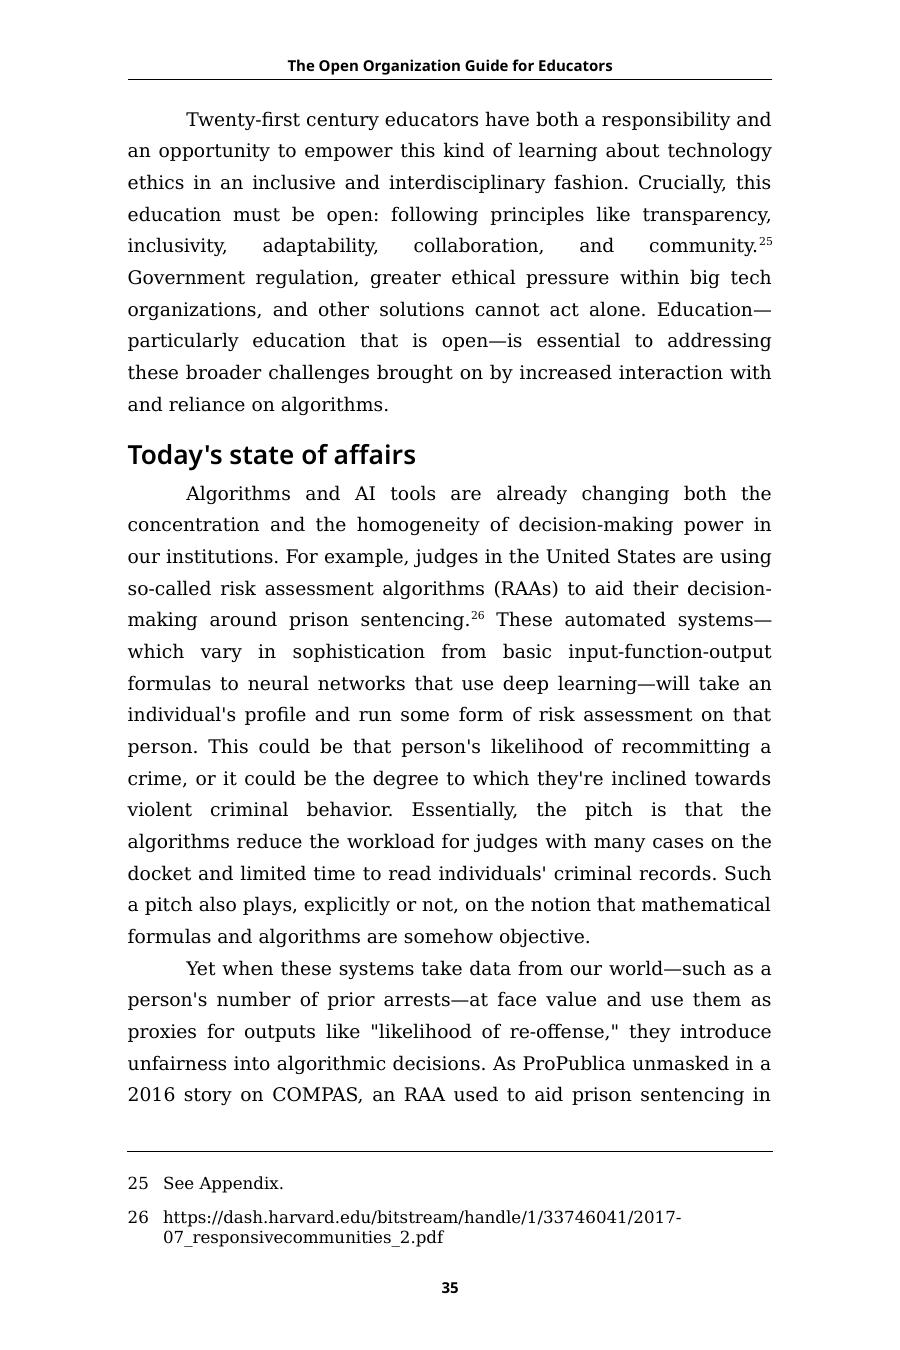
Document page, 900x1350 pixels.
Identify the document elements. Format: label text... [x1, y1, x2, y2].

text Yet when these systems take data from our world—such as a person's number of prior arrests—at face value and use them as proxies for outputs like "likelihood of re-offense," they introduce unfairness into algorithmic decisions. As ProPublica unmasked in a 2016 story on COMPAS, an RAA used to aid prison sentencing in [127, 958, 772, 1106]
subtitle Today's state of affairs [127, 440, 772, 470]
text See Appendix. [127, 1174, 772, 1193]
text Algorithms and AI tools are already changing both the concentration and the homogeneity of decision-making power in our institutions. For example, judges in the United States are using so-called risk assessment algorithms (RAAs) to aid their decision-making around prison sentencing. These automated systems—which vary in sophistication from basic input-function-output formulas to neural networks that use deep learning—will take an individual's profile and run some form of risk assessment on that person. This could be that person's likelihood of recommitting a crime, or it could be the degree to which they're inclined towards violent criminal behavior. Essentially, the pitch is that the algorithms reduce the workload for judges with many cases on the docket and limited time to read individuals' criminal records. Such a pitch also plays, explicitly or not, on the notion that mathematical formulas and algorithms are somehow objective. [127, 483, 772, 948]
text Twenty-first century educators have both a responsibility and an opportunity to empower this kind of learning about technology ethics in an inclusive and interdisciplinary fashion. Crucially, this education must be open: following principles like transparency, inclusivity, adaptability, collaboration, and community. Government regulation, greater ethical pressure within big tech organizations, and other solutions cannot act alone. Education—particularly education that is open—is essential to addressing these broader challenges brought on by increased interaction with and reliance on algorithms. [127, 109, 772, 416]
text https://dash.harvard.edu/bitstream/handle/1/33746041/2017-07_responsivecommunities_2.pdf [127, 1208, 772, 1247]
